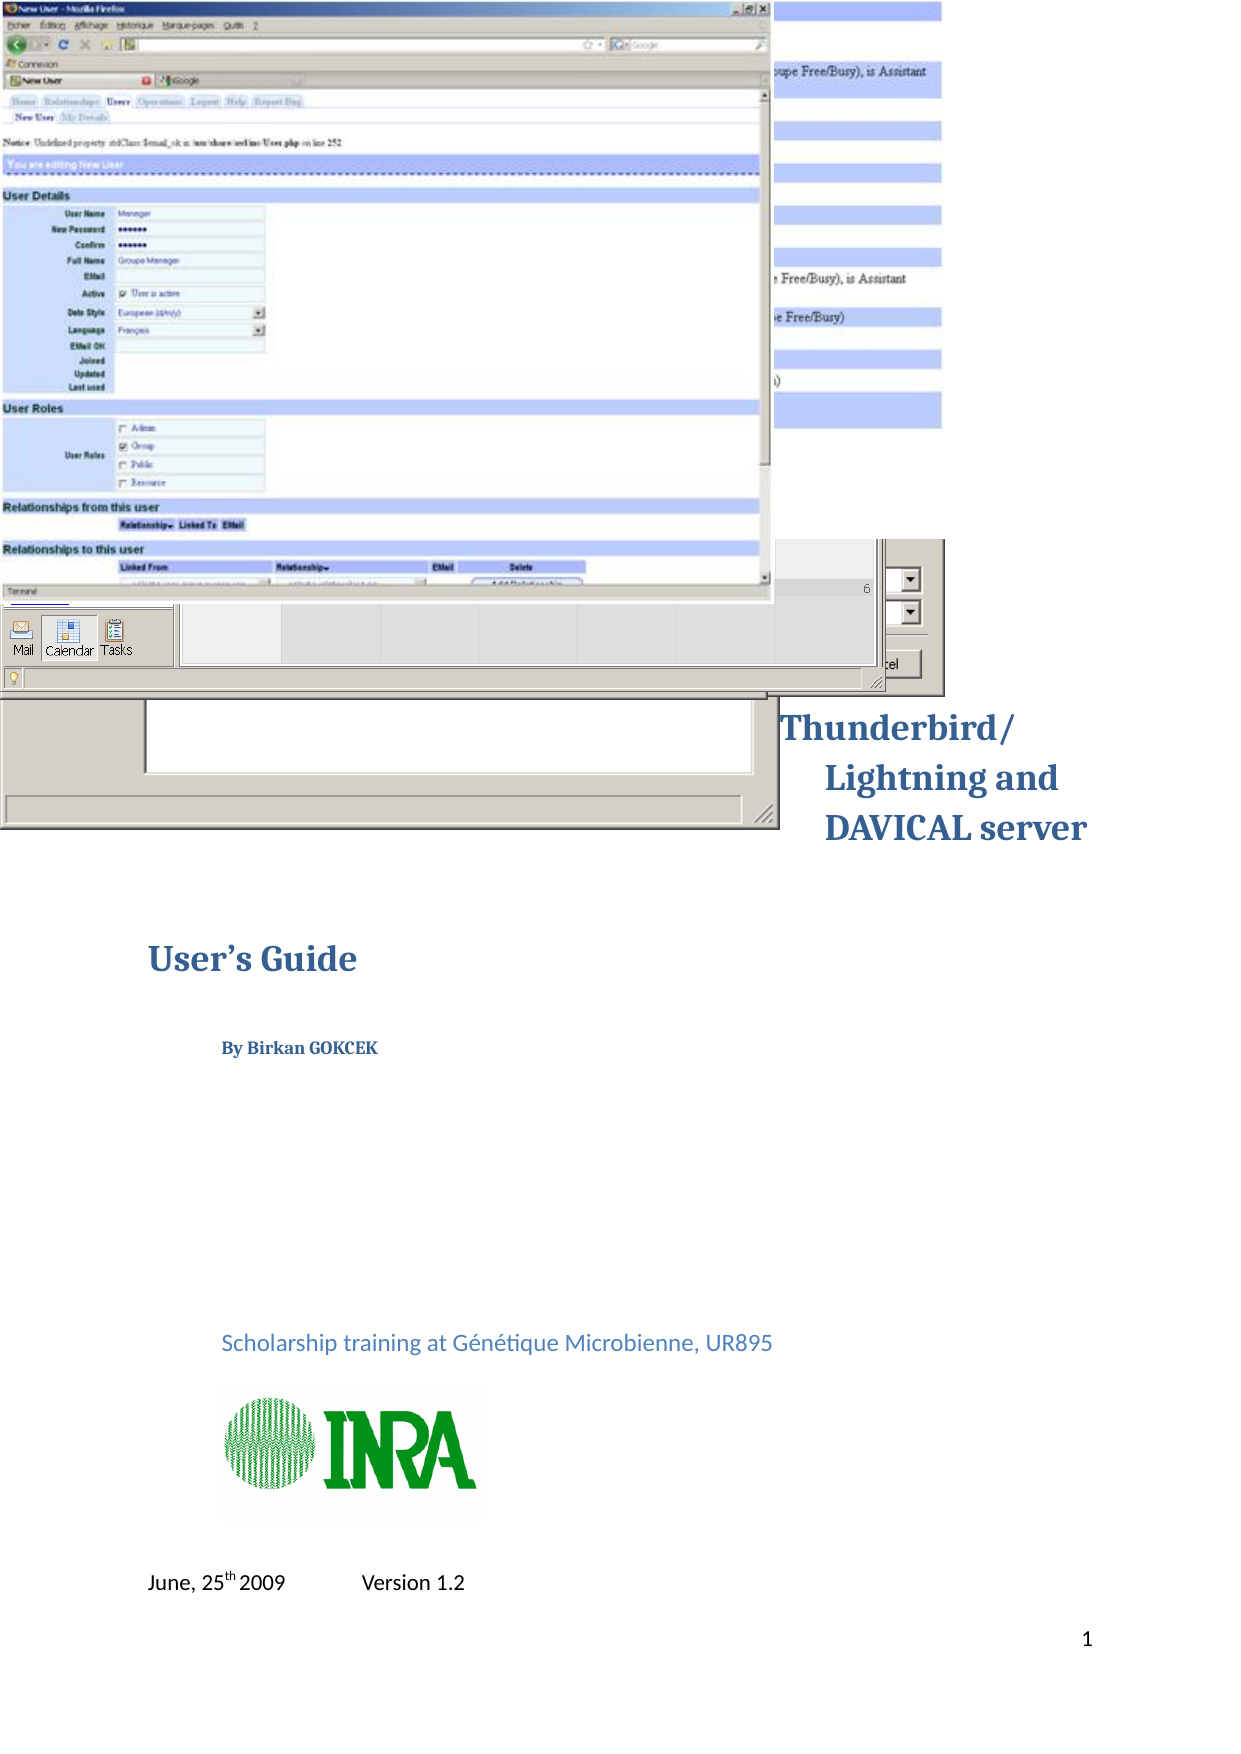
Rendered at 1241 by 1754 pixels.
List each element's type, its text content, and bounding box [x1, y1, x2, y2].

picture [221, 1383, 483, 1524]
picture [0, 0, 949, 830]
subtitle User’s Guide [148, 938, 1092, 981]
subtitle By Birkan GOKCEK [148, 1037, 1092, 1059]
text Scholarship training at Génétique Microbienne, UR895 [221, 1327, 1092, 1358]
subtitle Thunderbird/Lightning and DAVICAL server [148, 707, 1092, 849]
